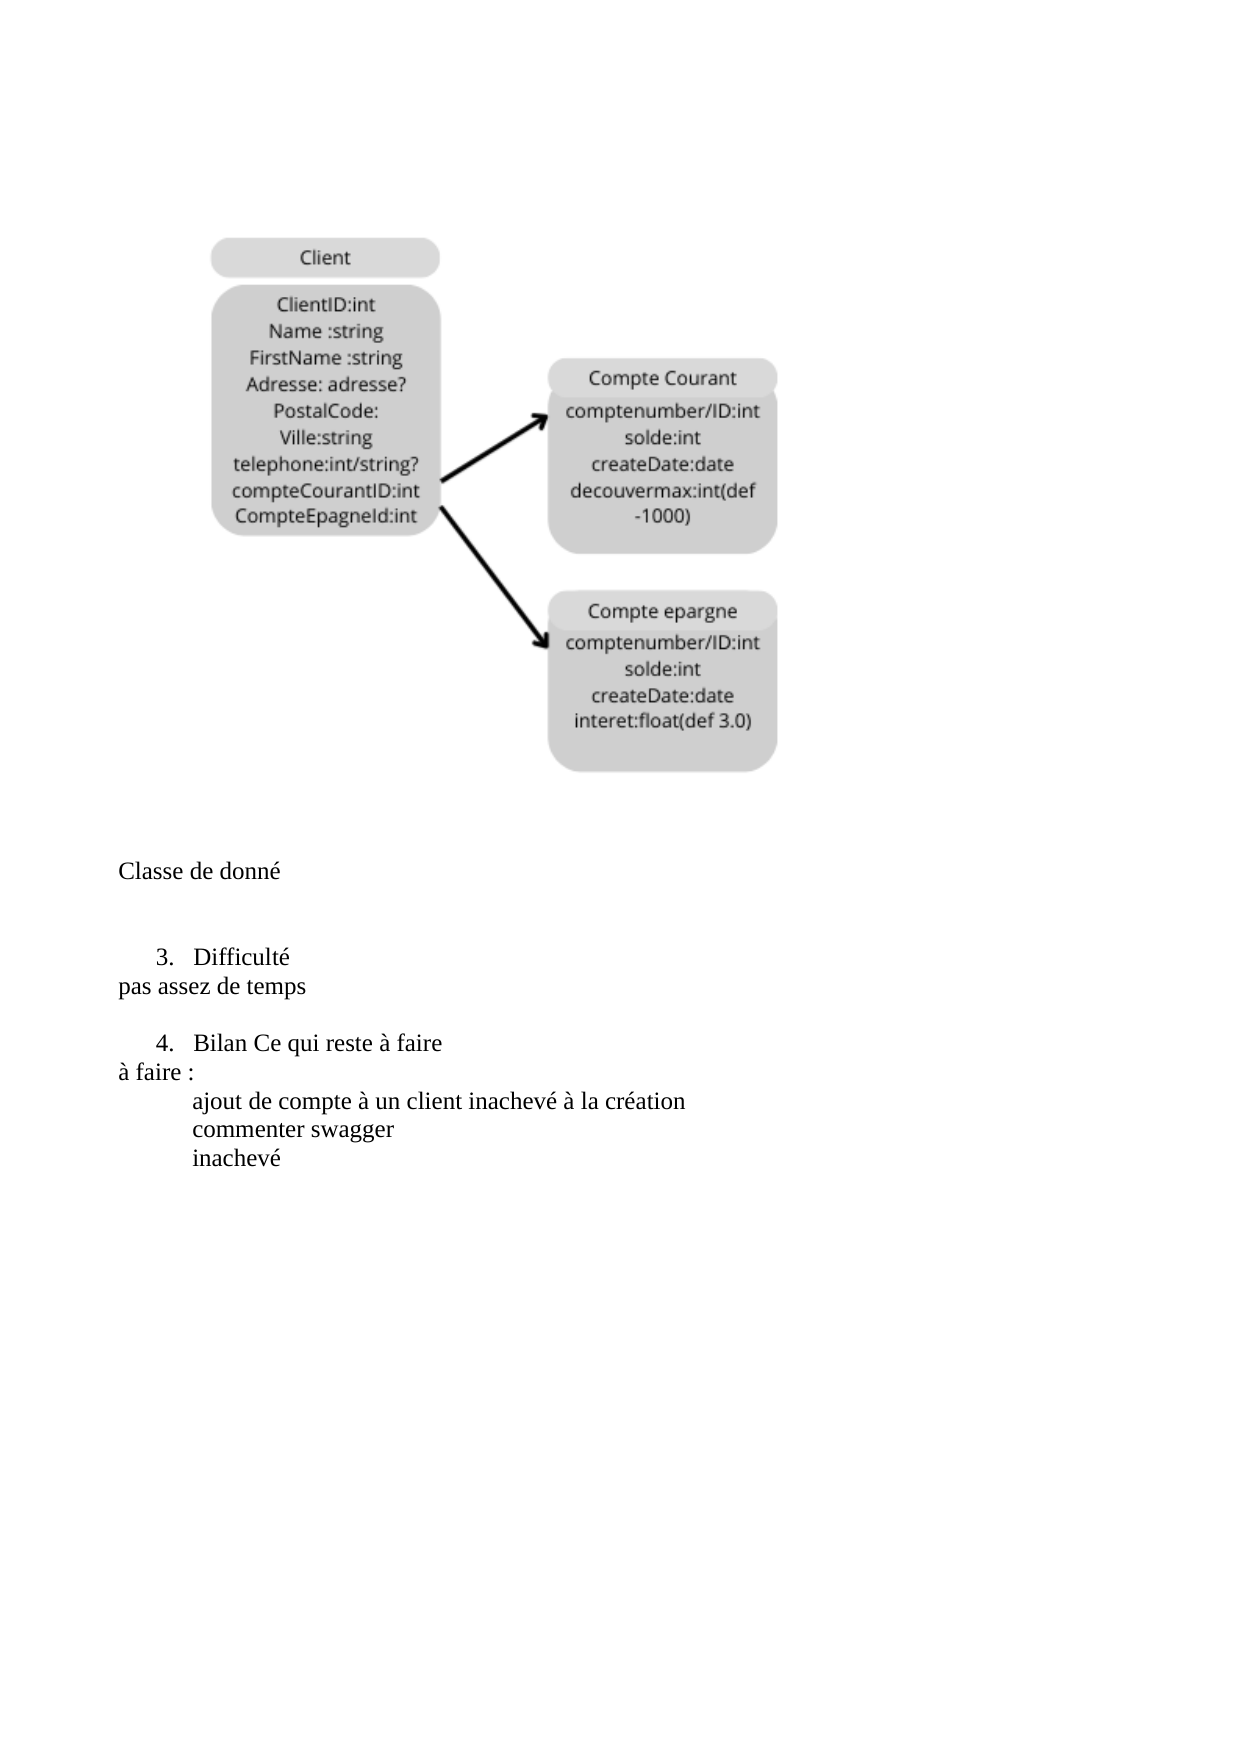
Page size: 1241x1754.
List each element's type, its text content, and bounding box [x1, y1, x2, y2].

text commenter swagger [118, 1114, 1122, 1143]
picture [118, 174, 898, 856]
text Classe de donné [118, 147, 1122, 884]
text à faire : [118, 1057, 1122, 1086]
text inachevé [118, 1143, 1122, 1172]
text ajout de compte à un client inachevé à la création [118, 1086, 1122, 1114]
text pas assez de temps [118, 971, 1122, 1028]
list Bilan Ce qui reste à faire [156, 1028, 1122, 1057]
list Difficulté [156, 942, 1122, 971]
